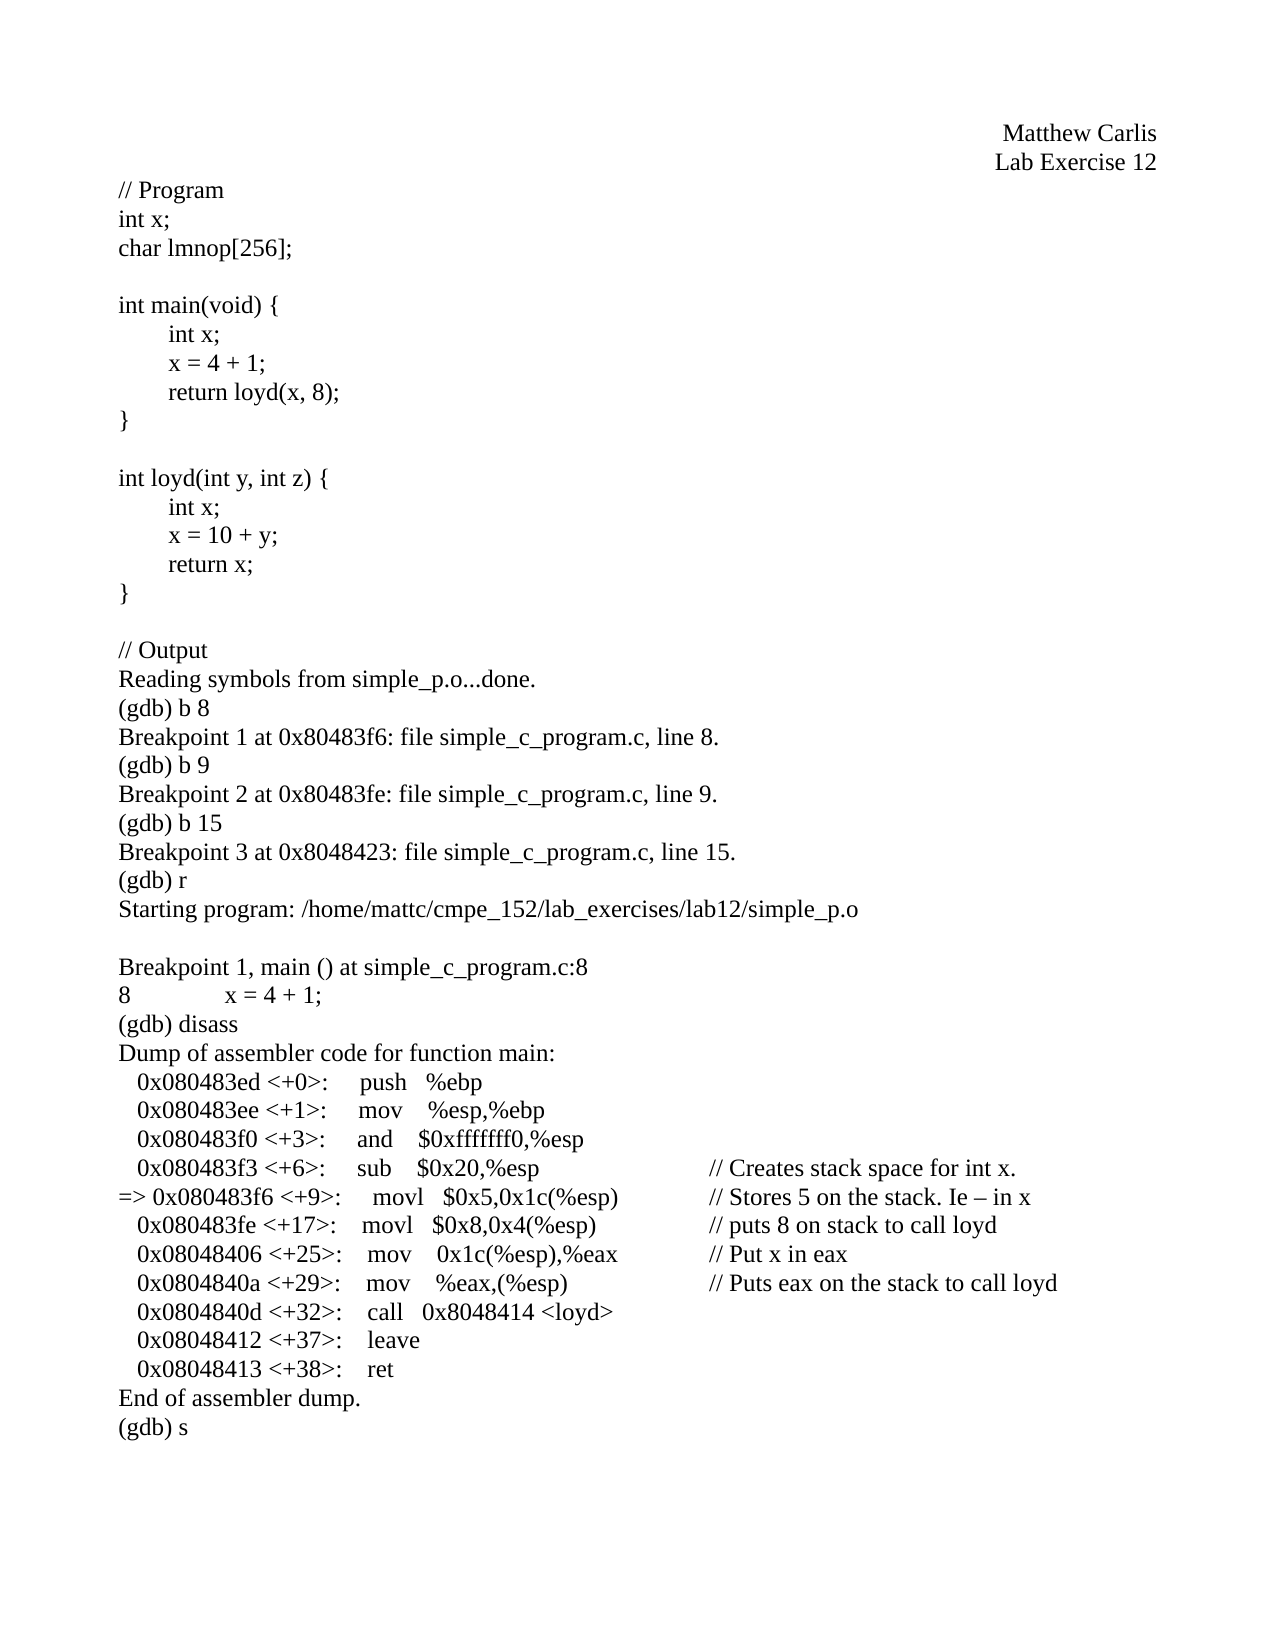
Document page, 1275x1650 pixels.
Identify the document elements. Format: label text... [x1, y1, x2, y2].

text 0x080483ee <+1>: mov %esp,%ebp [118, 1096, 1157, 1124]
text char lmnop[256]; [118, 233, 1157, 262]
text int main(void) { [118, 291, 1157, 319]
text 0x08048412 <+37>: leave [118, 1326, 1157, 1354]
text // Output [118, 636, 1157, 664]
text 0x080483ed <+0>: push %ebp [118, 1067, 1157, 1096]
text (gdb) b 8 [118, 693, 1157, 722]
text 0x080483f0 <+3>: and $0xfffffff0,%esp [118, 1124, 1157, 1153]
text 0x080483fe <+17>: movl $0x8,0x4(%esp) // puts 8 on stack to call loyd [118, 1211, 1157, 1239]
text (gdb) disass [118, 1009, 1157, 1038]
text Breakpoint 1 at 0x80483f6: file simple_c_program.c, line 8. [118, 722, 1157, 751]
text } [118, 406, 1157, 434]
text 0x08048413 <+38>: ret [118, 1354, 1157, 1383]
text (gdb) b 15 [118, 808, 1157, 837]
text return x; [118, 549, 1157, 578]
text Reading symbols from simple_p.o...done. [118, 664, 1157, 693]
text int loyd(int y, int z) { [118, 463, 1157, 492]
text (gdb) r [118, 866, 1157, 894]
text End of assembler dump. [118, 1383, 1157, 1412]
text x = 4 + 1; [118, 348, 1157, 377]
text } [118, 578, 1157, 607]
text Dump of assembler code for function main: [118, 1038, 1157, 1067]
text Starting program: /home/mattc/cmpe_152/lab_exercises/lab12/simple_p.o [118, 894, 1157, 923]
text Breakpoint 3 at 0x8048423: file simple_c_program.c, line 15. [118, 837, 1157, 866]
text Breakpoint 1, main () at simple_c_program.c:8 [118, 952, 1157, 981]
text // Program [118, 176, 1157, 204]
text 0x08048406 <+25>: mov 0x1c(%esp),%eax // Put x in eax [118, 1239, 1157, 1268]
text Lab Exercise 12 [118, 147, 1157, 176]
text 0x080483f3 <+6>: sub $0x20,%esp // Creates stack space for int x. [118, 1153, 1157, 1182]
text => 0x080483f6 <+9>: movl $0x5,0x1c(%esp) // Stores 5 on the stack. Ie – in x [118, 1182, 1157, 1211]
text 8 x = 4 + 1; [118, 981, 1157, 1009]
text int x; [118, 319, 1157, 348]
text x = 10 + y; [118, 521, 1157, 549]
text return loyd(x, 8); [118, 377, 1157, 406]
text 0x0804840a <+29>: mov %eax,(%esp) // Puts eax on the stack to call loyd [118, 1268, 1157, 1297]
text 0x0804840d <+32>: call 0x8048414 <loyd> [118, 1297, 1157, 1326]
text (gdb) b 9 [118, 751, 1157, 779]
text int x; [118, 204, 1157, 233]
text Breakpoint 2 at 0x80483fe: file simple_c_program.c, line 9. [118, 779, 1157, 808]
text int x; [118, 492, 1157, 521]
text (gdb) s [118, 1412, 1157, 1441]
text Matthew Carlis [118, 118, 1157, 147]
